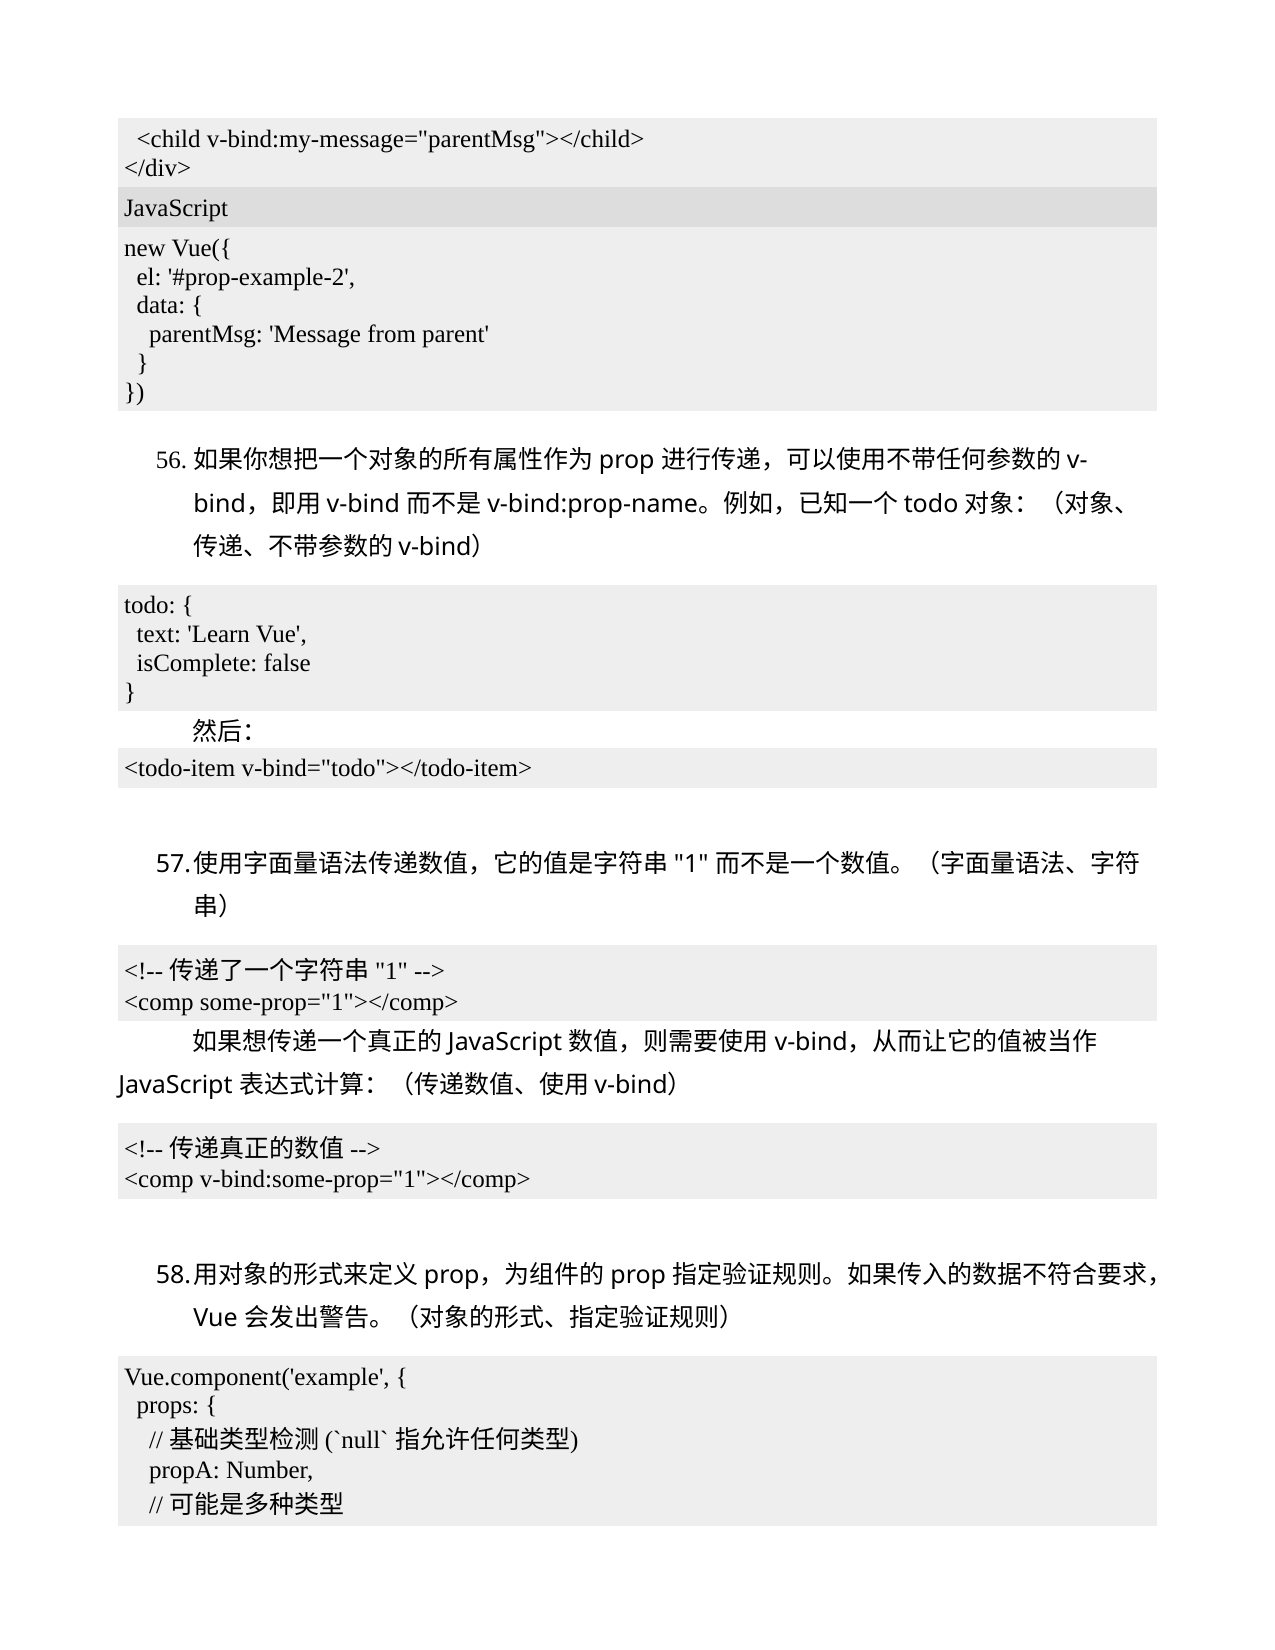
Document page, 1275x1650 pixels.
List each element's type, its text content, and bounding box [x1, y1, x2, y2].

table_header <!-- 传递了一个字符串 "1" --> <comp some-prop="1"></comp> [118, 945, 1157, 1021]
table_header <todo-item v-bind="todo"></todo-item> [118, 748, 1157, 788]
table_header <!-- 传递真正的数值 --> <comp v-bind:some-prop="1"></comp> [118, 1123, 1157, 1199]
list 用对象的形式来定义 prop，为组件的 prop 指定验证规则。如果传入的数据不符合要求，Vue 会发出警告。（对象的形式、指定验证规则） [156, 1254, 1157, 1334]
table_cell <child v-bind:my-message="parentMsg"></child> </div> [118, 118, 1157, 187]
text 如果想传递一个真正的 JavaScript 数值，则需要使用 v-bind，从而让它的值被当作 JavaScript 表达式计算：（传递数值、使用v-bind） [118, 1021, 1157, 1101]
text 然后： [118, 711, 1157, 748]
table_header Vue.component('example', { props: { // 基础类型检测 (`null` 指允许任何类型) propA: Number, // 可能是多种类型 [118, 1356, 1157, 1526]
table_header todo: { text: 'Learn Vue', isComplete: false } [118, 585, 1157, 711]
table_cell new Vue({ el: '#prop-example-2', data: { parentMsg: 'Message from parent' } }) [118, 227, 1157, 411]
list 使用字面量语法传递数值，它的值是字符串 "1" 而不是一个数值。（字面量语法、字符串） [156, 843, 1157, 923]
list 如果你想把一个对象的所有属性作为 prop 进行传递，可以使用不带任何参数的 v-bind，即用 v-bind 而不是 v-bind:prop-name。例如，已知一个 todo 对象：（对象、传递、不带参数的v-bind） [156, 440, 1157, 563]
table_cell JavaScript [118, 187, 1157, 227]
